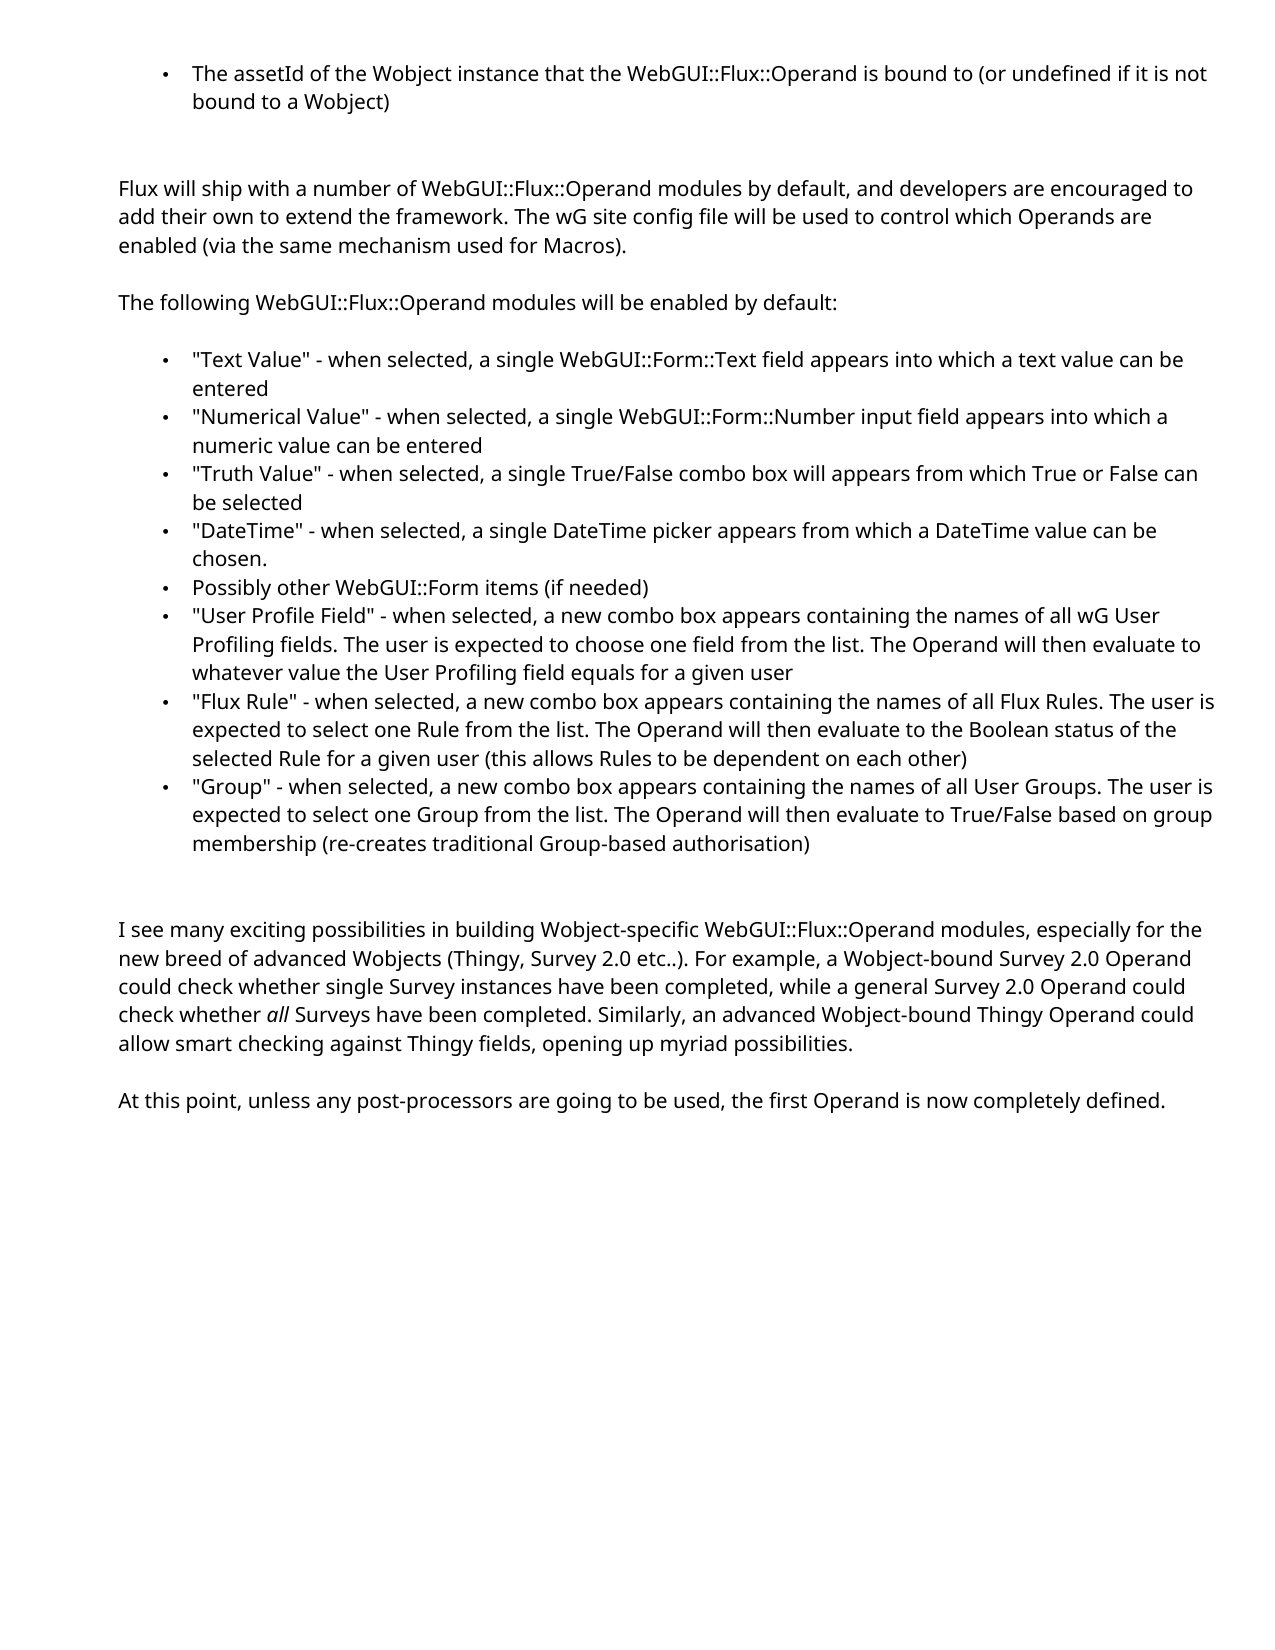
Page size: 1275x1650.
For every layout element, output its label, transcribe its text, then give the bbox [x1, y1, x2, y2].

list "Numerical Value" - when selected, a single WebGUI::Form::Number input field appears into which a numeric value can be entered [162, 402, 1216, 459]
list "Flux Rule" - when selected, a new combo box appears containing the names of all Flux Rules. The user is expected to select one Rule from the list. The Operand will then evaluate to the Boolean status of the selected Rule for a given user (this allows Rules to be dependent on each other) [162, 687, 1216, 772]
list Possibly other WebGUI::Form items (if needed) [162, 573, 1216, 601]
list "DateTime" - when selected, a single DateTime picker appears from which a DateTime value can be chosen. [162, 516, 1216, 573]
list "Text Value" - when selected, a single WebGUI::Form::Text field appears into which a text value can be entered [162, 346, 1216, 402]
text Flux will ship with a number of WebGUI::Flux::Operand modules by default, and developers are encouraged to add their own to extend the framework. The wG site config file will be used to control which Operands are enabled (via the same mechanism used for Macros). The following WebGUI::Flux::Operand modules will be enabled by default: [118, 145, 1216, 316]
list The assetId of the Wobject instance that the WebGUI::Flux::Operand is bound to (or undefined if it is not bound to a Wobject) [162, 59, 1216, 116]
list "Group" - when selected, a new combo box appears containing the names of all User Groups. The user is expected to select one Group from the list. The Operand will then evaluate to True/False based on group membership (re-creates traditional Group-based authorisation) [162, 772, 1216, 857]
text I see many exciting possibilities in building Wobject-specific WebGUI::Flux::Operand modules, especially for the new breed of advanced Wobjects (Thingy, Survey 2.0 etc..). For example, a Wobject-bound Survey 2.0 Operand could check whether single Survey instances have been completed, while a general Survey 2.0 Operand could check whether all Surveys have been completed. Similarly, an advanced Wobject-bound Thingy Operand could allow smart checking against Thingy fields, opening up myriad possibilities. At this point, unless any post-processors are going to be used, the first Operand is now completely defined. [118, 887, 1216, 1114]
list "User Profile Field" - when selected, a new combo box appears containing the names of all wG User Profiling fields. The user is expected to choose one field from the list. The Operand will then evaluate to whatever value the User Profiling field equals for a given user [162, 601, 1216, 687]
list "Truth Value" - when selected, a single True/False combo box will appears from which True or False can be selected [162, 459, 1216, 516]
